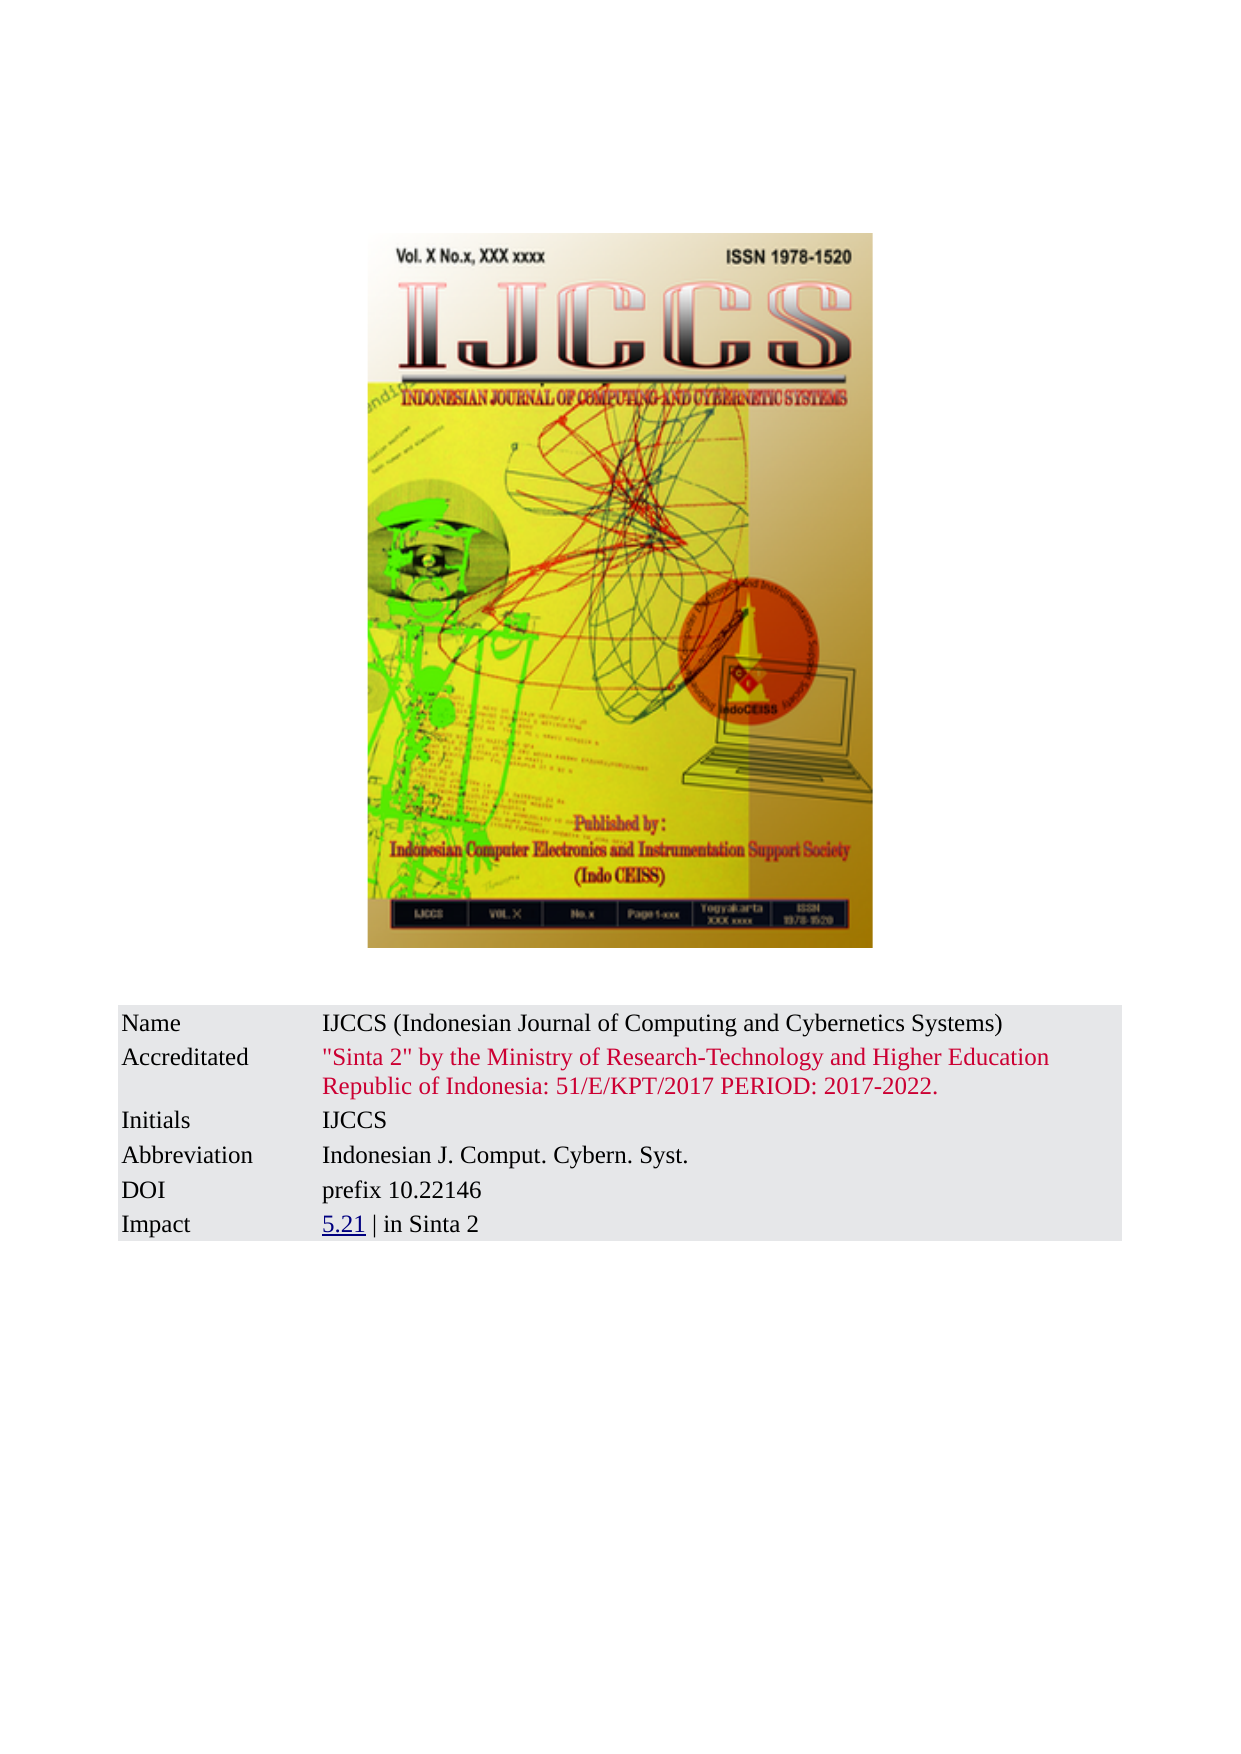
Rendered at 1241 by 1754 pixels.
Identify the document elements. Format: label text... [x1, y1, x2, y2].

picture [367, 233, 873, 948]
table_cell prefix 10.22146 [319, 1172, 1122, 1206]
table_cell Indonesian J. Comput. Cybern. Syst. [319, 1137, 1122, 1172]
table_cell 5.21 | in Sinta 2 [319, 1206, 1122, 1241]
table_cell Accreditated [118, 1039, 319, 1103]
table_cell "Sinta 2" by the Ministry of Research-Technology and Higher Education Republic of Indonesia: 51/E/KPT/2017 PERIOD: 2017-2022. [319, 1039, 1122, 1103]
table_cell IJCCS [319, 1103, 1122, 1137]
table_header Name [118, 1005, 319, 1039]
table_cell Initials [118, 1103, 319, 1137]
table_cell DOI [118, 1172, 319, 1206]
table_header IJCCS (Indonesian Journal of Computing and Cybernetics Systems) [319, 1005, 1122, 1039]
table_cell Impact [118, 1206, 319, 1241]
table_cell Abbreviation [118, 1137, 319, 1172]
